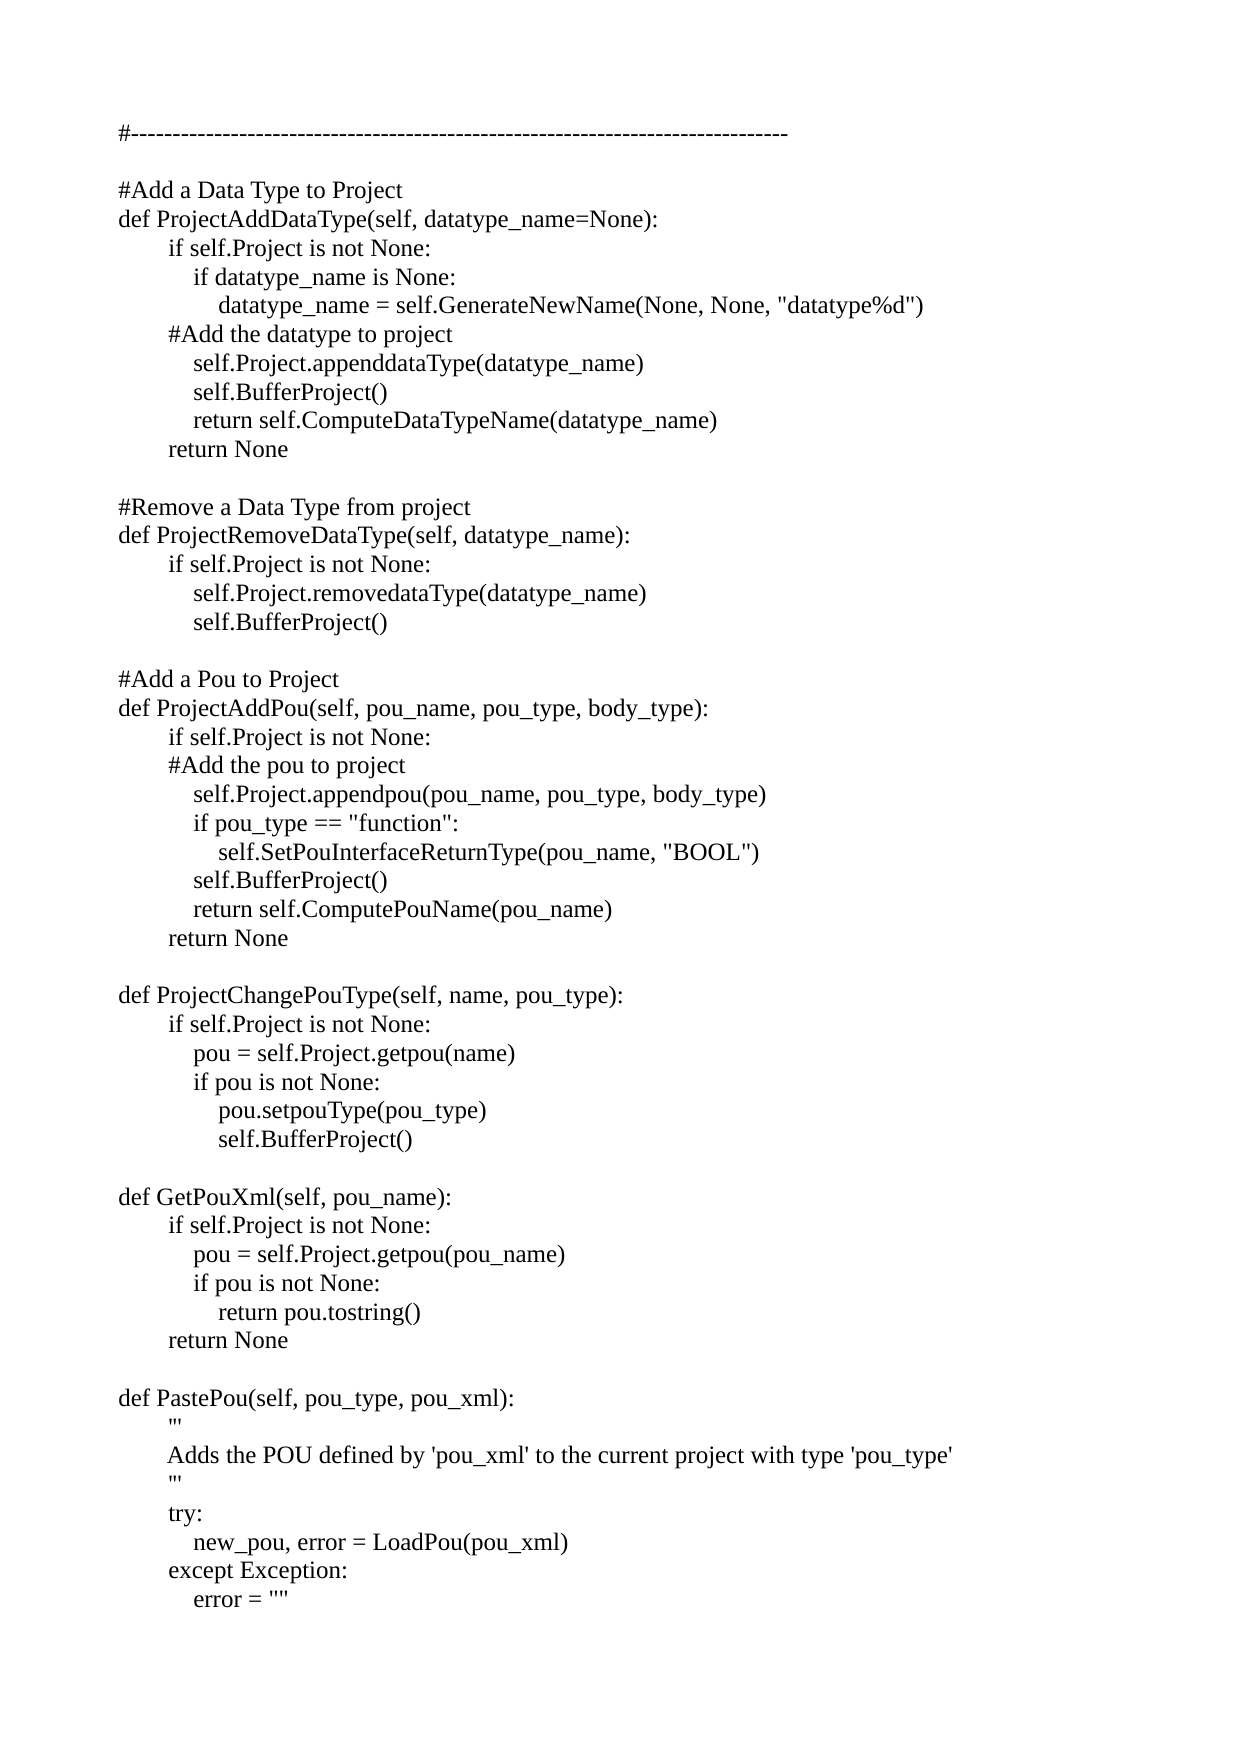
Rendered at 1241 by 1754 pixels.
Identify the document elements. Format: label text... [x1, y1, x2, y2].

text pou = self.Project.getpou(pou_name) [118, 1239, 1122, 1268]
text if pou is not None: [118, 1268, 1122, 1297]
text #Add the datatype to project [118, 319, 1122, 348]
text except Exception: [118, 1556, 1122, 1584]
text def ProjectAddPou(self, pou_name, pou_type, body_type): [118, 693, 1122, 722]
text datatype_name = self.GenerateNewName(None, None, "datatype%d") [118, 291, 1122, 319]
text #Add a Pou to Project [118, 664, 1122, 693]
text self.BufferProject() [118, 607, 1122, 636]
text pou = self.Project.getpou(name) [118, 1038, 1122, 1067]
text if self.Project is not None: [118, 1211, 1122, 1239]
text if self.Project is not None: [118, 722, 1122, 751]
text Adds the POU defined by 'pou_xml' to the current project with type 'pou_type' [118, 1441, 1122, 1469]
text def ProjectChangePouType(self, name, pou_type): [118, 981, 1122, 1009]
text #Remove a Data Type from project [118, 492, 1122, 521]
text return pou.tostring() [118, 1297, 1122, 1326]
text if pou_type == "function": [118, 808, 1122, 837]
text def GetPouXml(self, pou_name): [118, 1182, 1122, 1211]
text return self.ComputeDataTypeName(datatype_name) [118, 406, 1122, 434]
text self.Project.appendpou(pou_name, pou_type, body_type) [118, 779, 1122, 808]
text self.Project.removedataType(datatype_name) [118, 578, 1122, 607]
text if self.Project is not None: [118, 549, 1122, 578]
text self.BufferProject() [118, 377, 1122, 406]
text def PastePou(self, pou_type, pou_xml): [118, 1383, 1122, 1412]
text if pou is not None: [118, 1067, 1122, 1096]
text self.SetPouInterfaceReturnType(pou_name, "BOOL") [118, 837, 1122, 866]
text return None [118, 1326, 1122, 1354]
text return None [118, 923, 1122, 952]
text def ProjectAddDataType(self, datatype_name=None): [118, 204, 1122, 233]
text return self.ComputePouName(pou_name) [118, 894, 1122, 923]
text if self.Project is not None: [118, 1009, 1122, 1038]
text pou.setpouType(pou_type) [118, 1096, 1122, 1124]
text return None [118, 434, 1122, 463]
text ''' [118, 1412, 1122, 1441]
text if datatype_name is None: [118, 262, 1122, 291]
text new_pou, error = LoadPou(pou_xml) [118, 1527, 1122, 1556]
text try: [118, 1498, 1122, 1527]
text #Add a Data Type to Project [118, 176, 1122, 204]
text def ProjectRemoveDataType(self, datatype_name): [118, 521, 1122, 549]
text ''' [118, 1469, 1122, 1498]
text self.BufferProject() [118, 1124, 1122, 1153]
text #------------------------------------------------------------------------------- [118, 118, 1122, 147]
text #Add the pou to project [118, 751, 1122, 779]
text self.Project.appenddataType(datatype_name) [118, 348, 1122, 377]
text error = "" [118, 1584, 1122, 1613]
text self.BufferProject() [118, 866, 1122, 894]
text if self.Project is not None: [118, 233, 1122, 262]
